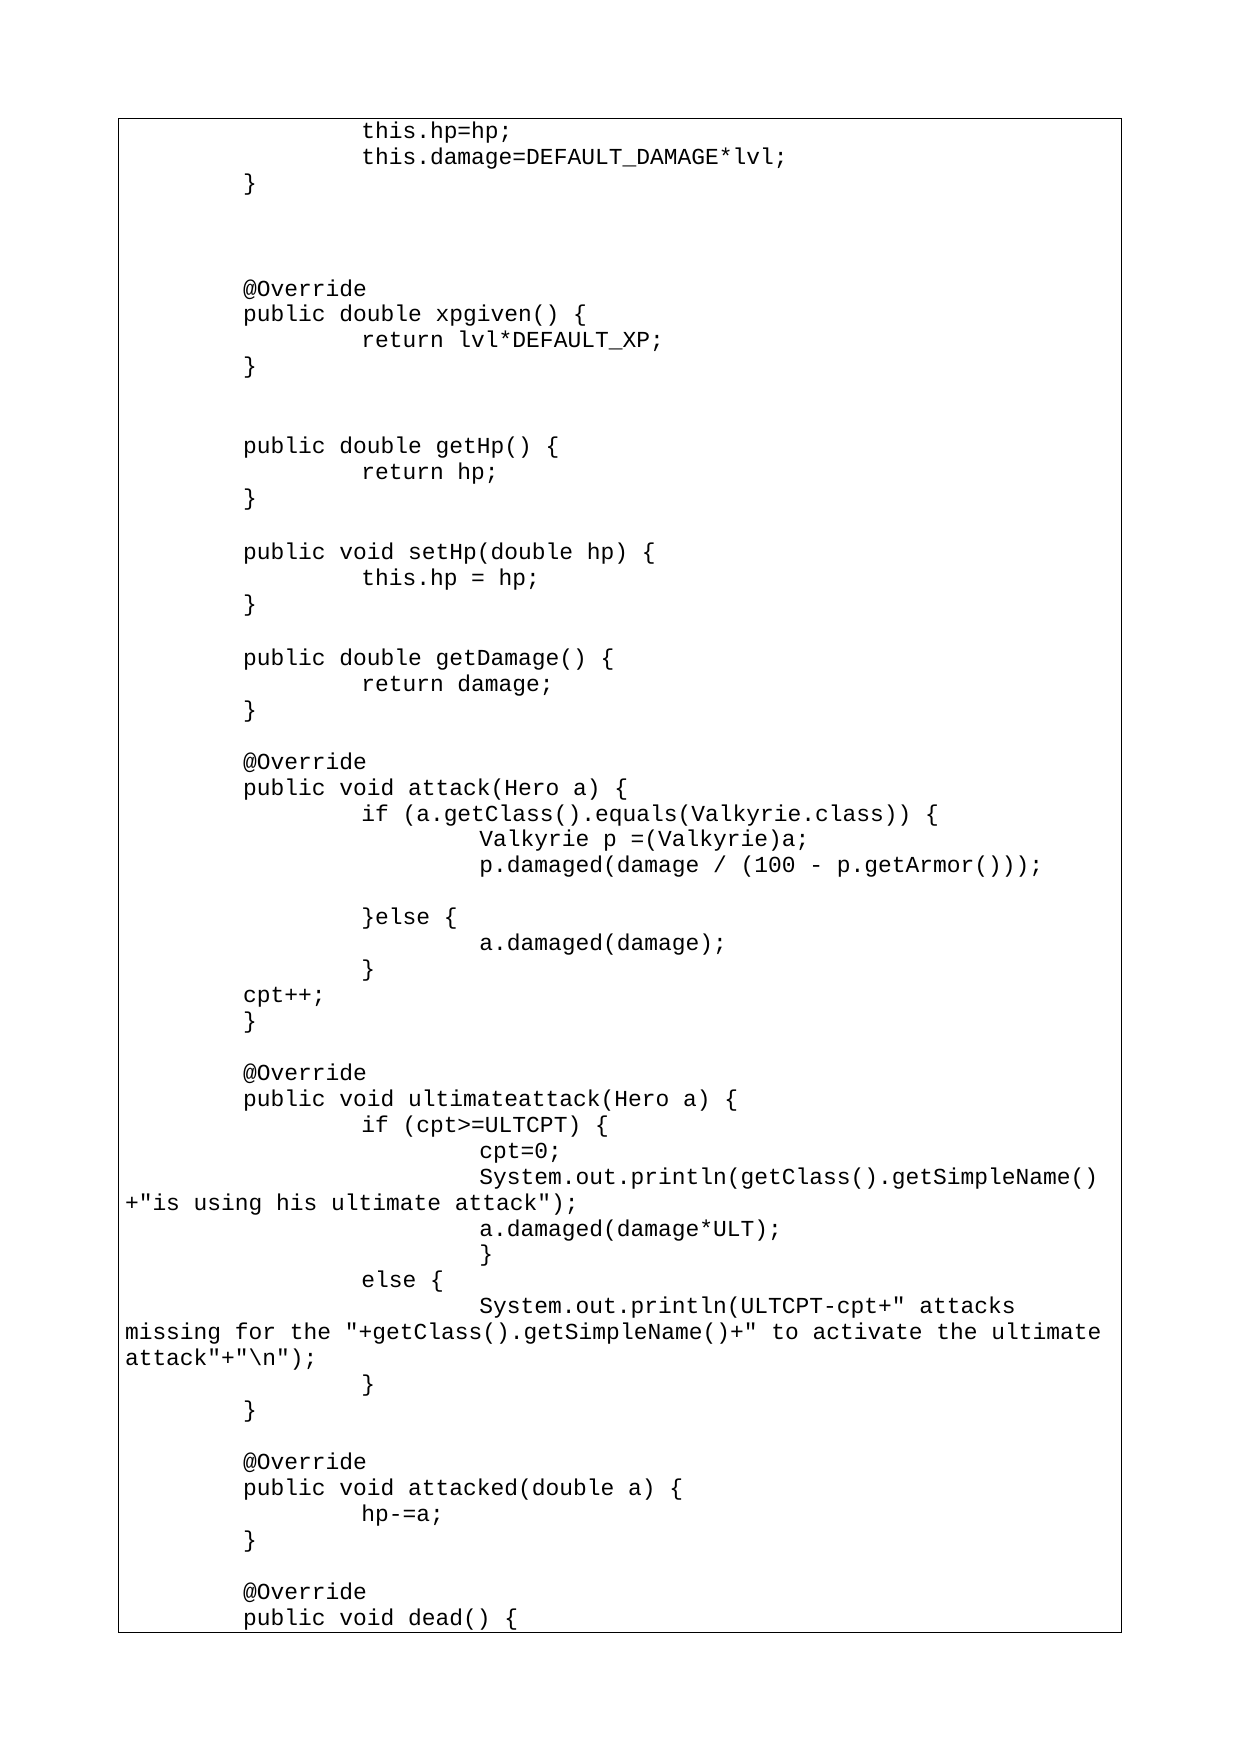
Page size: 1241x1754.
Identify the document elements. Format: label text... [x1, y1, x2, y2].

table_header this.hp=hp; this.damage=DEFAULT_DAMAGE*lvl; } @Override public double xpgiven() { return lvl*DEFAULT_XP; } public double getHp() { return hp; } public void setHp(double hp) { this.hp = hp; } public double getDamage() { return damage; } @Override public void attack(Hero a) { if (a.getClass().equals(Valkyrie.class)) { Valkyrie p =(Valkyrie)a; p.damaged(damage / (100 - p.getArmor())); }else { a.damaged(damage); } cpt++; } @Override public void ultimateattack(Hero a) { if (cpt>=ULTCPT) { cpt=0; System.out.println(getClass().getSimpleName()+"is using his ultimate attack"); a.damaged(damage*ULT); } else { System.out.println(ULTCPT-cpt+" attacks missing for the "+getClass().getSimpleName()+" to activate the ultimate attack"+"\n"); } } @Override public void attacked(double a) { hp-=a; } @Override public void dead() { [119, 119, 1121, 1632]
